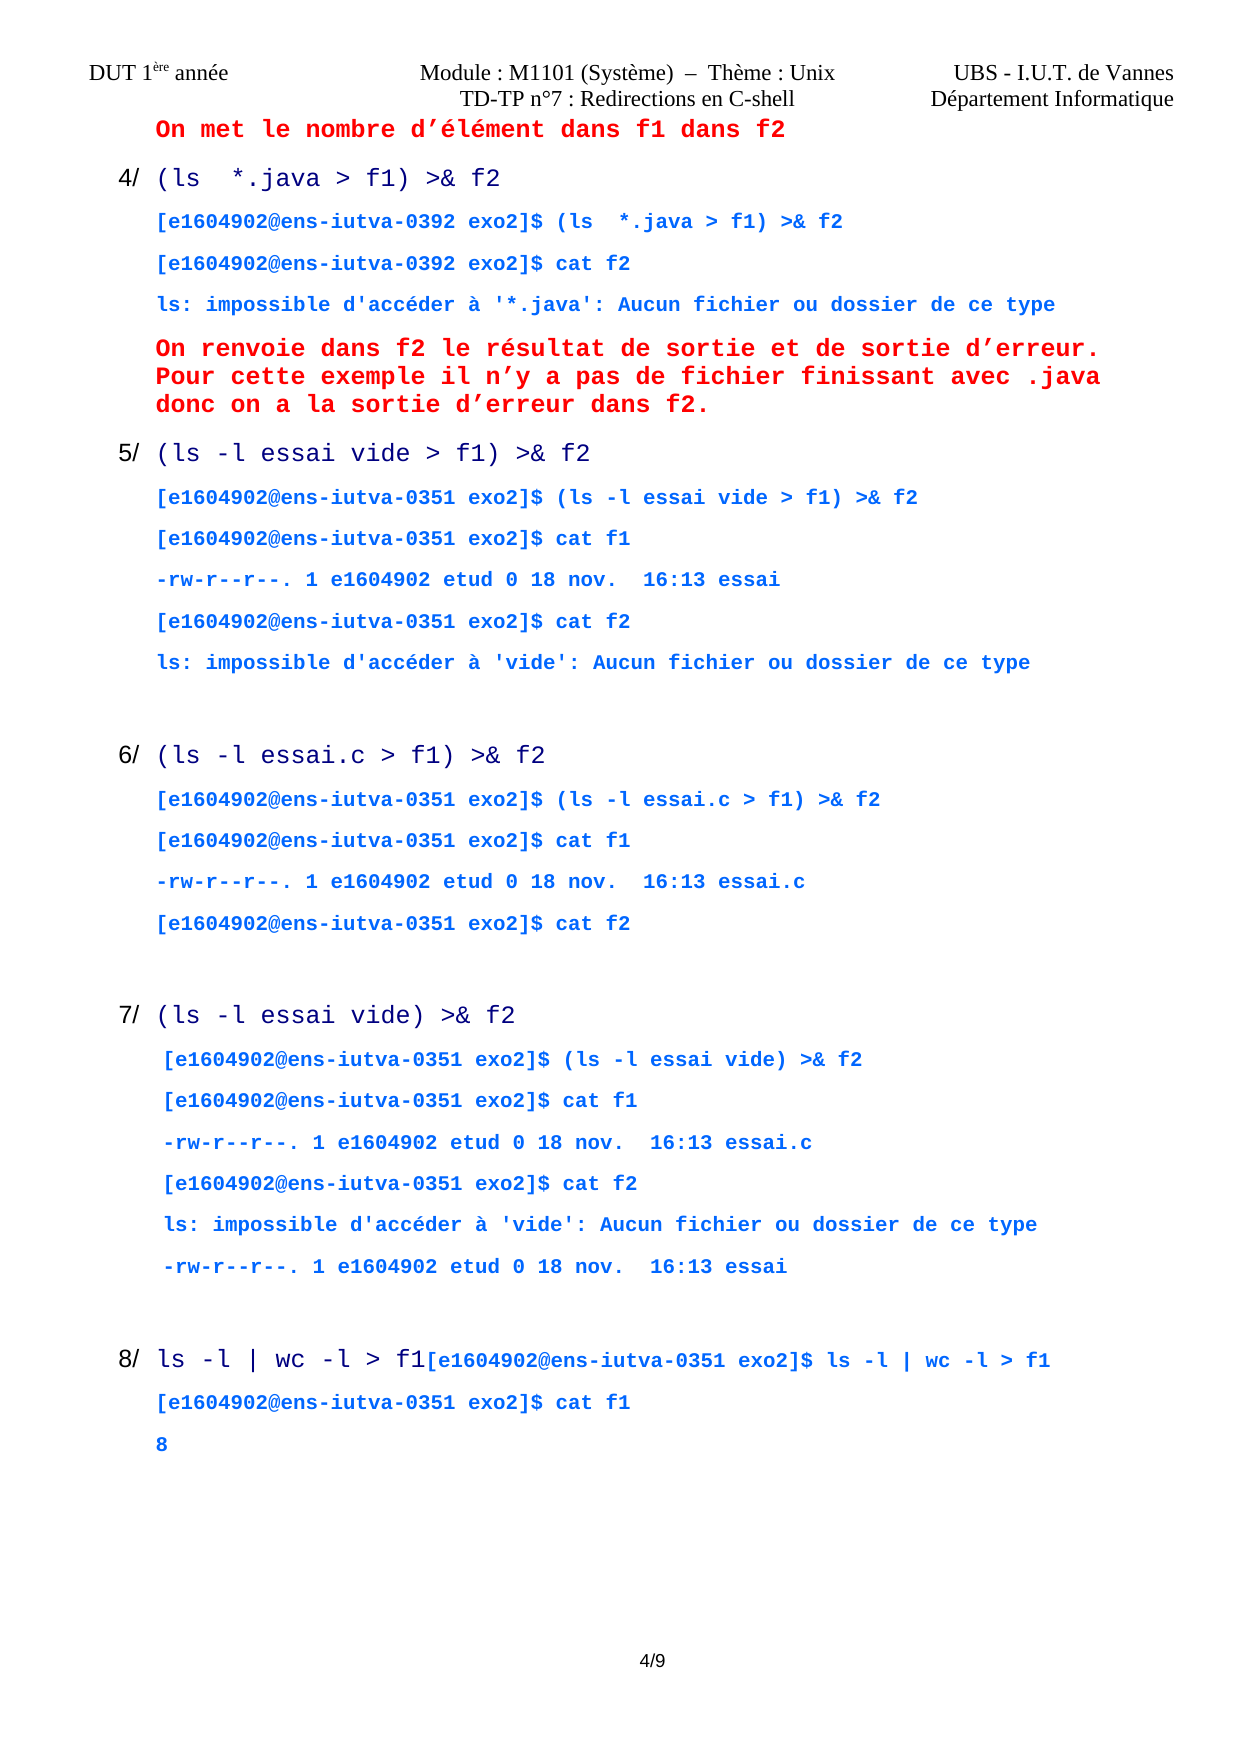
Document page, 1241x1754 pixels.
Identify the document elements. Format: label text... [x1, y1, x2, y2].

list [e1604902@ens-iutva-0392 exo2]$ cat f2 [118, 253, 1151, 276]
list -rw-r--r--. 1 e1604902 etud 0 18 nov. 16:13 essai.c [118, 871, 1151, 895]
list ls: impossible d'accéder à '*.java': Aucun fichier ou dossier de ce type [118, 294, 1151, 318]
list [e1604902@ens-iutva-0351 exo2]$ (ls -l essai.c > f1) >& f2 [118, 788, 1151, 812]
list [e1604902@ens-iutva-0351 exo2]$ cat f1 [118, 1392, 1151, 1416]
text [e1604902@ens-iutva-0351 exo2]$ cat f2 [15, 1173, 1151, 1197]
list -rw-r--r--. 1 e1604902 etud 0 18 nov. 16:13 essai [118, 569, 1151, 593]
list (ls -l essai vide > f1) >& f2 [118, 438, 1151, 469]
list [e1604902@ens-iutva-0351 exo2]$ cat f2 [118, 913, 1151, 936]
list On met le nombre d’élément dans f1 dans f2 [118, 117, 1151, 145]
list (ls *.java > f1) >& f2 [118, 163, 1151, 193]
list [e1604902@ens-iutva-0351 exo2]$ cat f2 [118, 611, 1151, 634]
list ls: impossible d'accéder à 'vide': Aucun fichier ou dossier de ce type [118, 652, 1151, 676]
list On renvoie dans f2 le résultat de sortie et de sortie d’erreur. Pour cette exemple il n’y a pas de fichier finissant avec .java donc on a la sortie d’erreur dans f2. [118, 335, 1151, 420]
list [e1604902@ens-iutva-0392 exo2]$ (ls *.java > f1) >& f2 [118, 211, 1151, 235]
text [e1604902@ens-iutva-0351 exo2]$ cat f1 [15, 1090, 1151, 1114]
list 8 [118, 1434, 1151, 1457]
text ls: impossible d'accéder à 'vide': Aucun fichier ou dossier de ce type [15, 1214, 1151, 1238]
text [e1604902@ens-iutva-0351 exo2]$ (ls -l essai vide) >& f2 [15, 1049, 1151, 1073]
list [e1604902@ens-iutva-0351 exo2]$ (ls -l essai vide > f1) >& f2 [118, 487, 1151, 510]
list [e1604902@ens-iutva-0351 exo2]$ cat f1 [118, 528, 1151, 552]
list (ls -l essai vide) >& f2 [44, 1000, 1151, 1031]
text -rw-r--r--. 1 e1604902 etud 0 18 nov. 16:13 essai.c [15, 1132, 1151, 1155]
text -rw-r--r--. 1 e1604902 etud 0 18 nov. 16:13 essai [15, 1256, 1151, 1279]
list (ls -l essai.c > f1) >& f2 [118, 740, 1151, 771]
list ls -l | wc -l > f1[e1604902@ens-iutva-0351 exo2]$ ls -l | wc -l > f1 [118, 1344, 1151, 1374]
list [e1604902@ens-iutva-0351 exo2]$ cat f1 [118, 830, 1151, 853]
